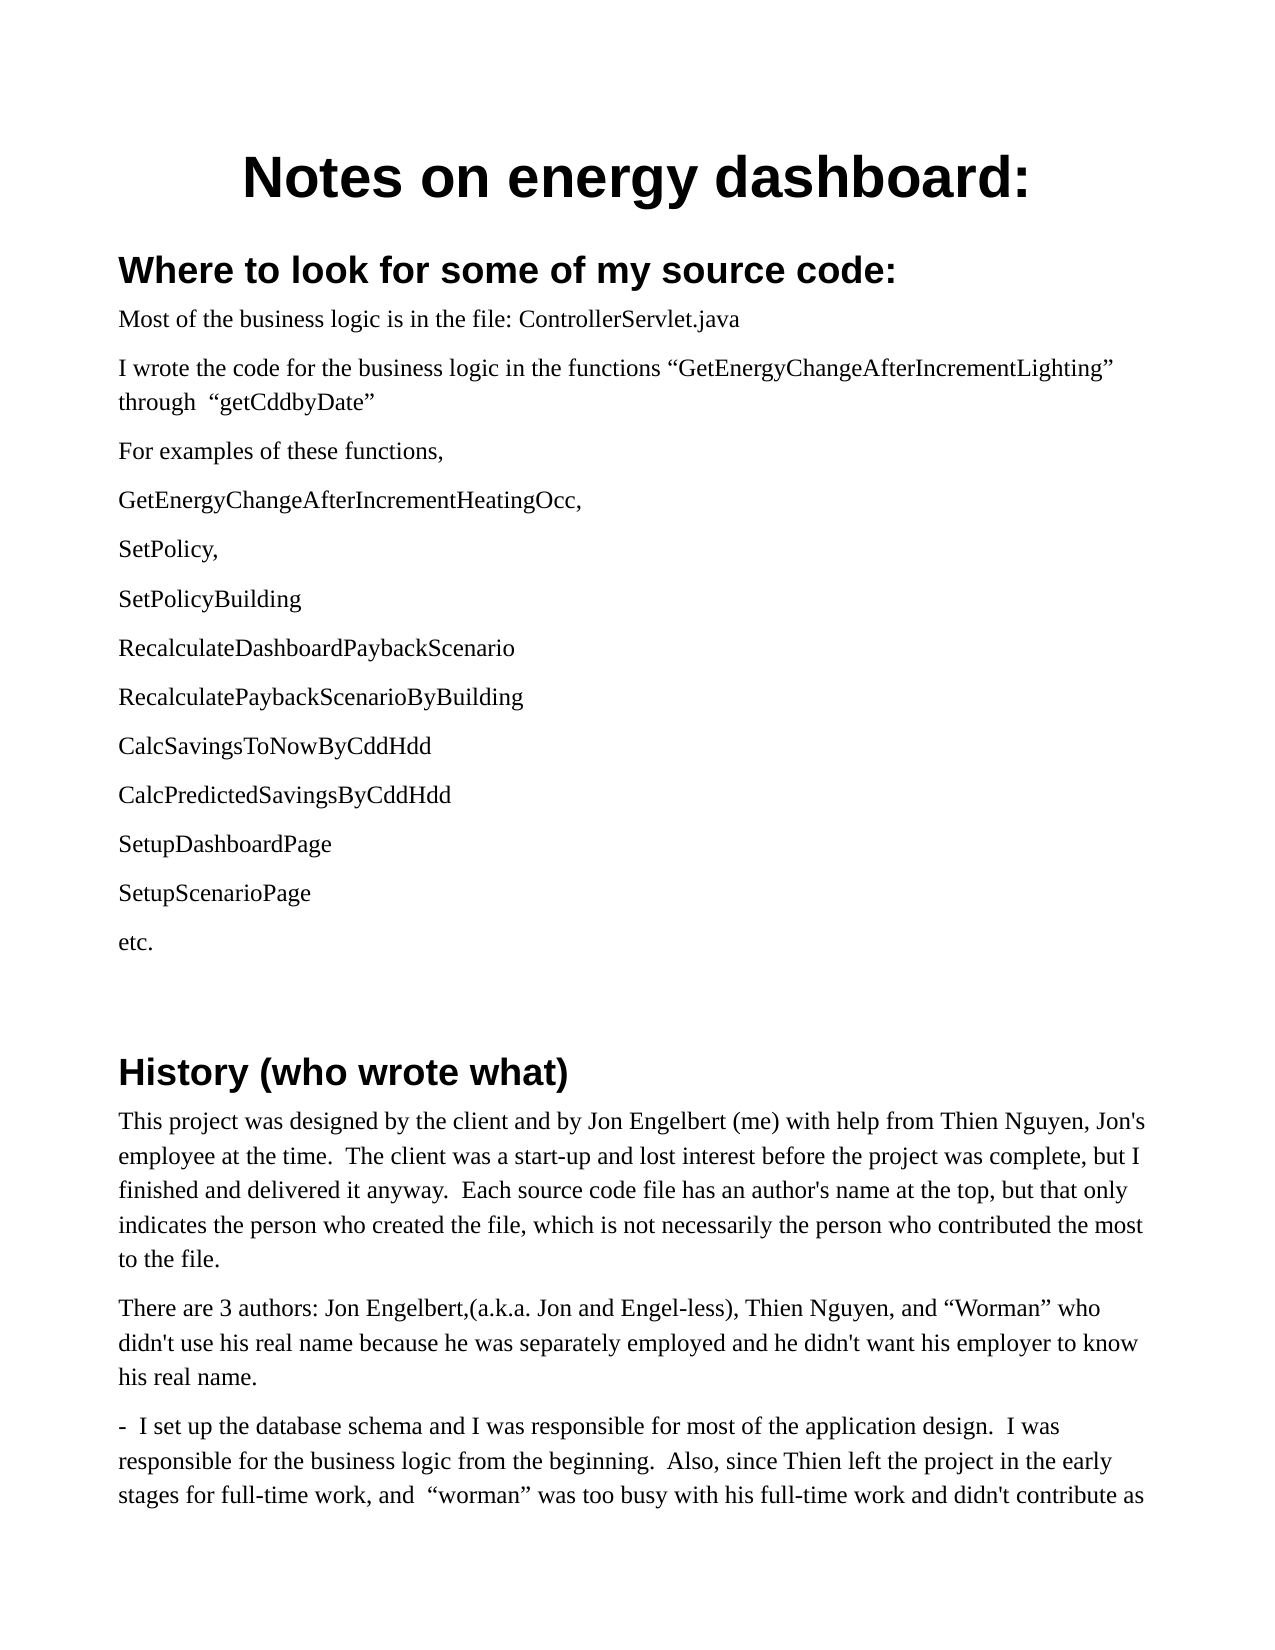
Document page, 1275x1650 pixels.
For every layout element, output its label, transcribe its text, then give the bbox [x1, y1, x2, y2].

text RecalculatePaybackScenarioByBuilding [118, 682, 1157, 711]
text This project was designed by the client and by Jon Engelbert (me) with help from Thien Nguyen, Jon's employee at the time. The client was a start-up and lost interest before the project was complete, but I finished and delivered it anyway. Each source code file has an author's name at the top, but that only indicates the person who created the file, which is not necessarily the person who contributed the most to the file. [118, 1106, 1157, 1273]
text SetupScenarioPage [118, 878, 1157, 907]
text etc. [118, 927, 1157, 956]
text For examples of these functions, [118, 436, 1157, 465]
text CalcSavingsToNowByCddHdd [118, 731, 1157, 759]
text SetPolicy, [118, 534, 1157, 563]
text There are 3 authors: Jon Engelbert,(a.k.a. Jon and Engel-less), Thien Nguyen, and “Worman” who didn't use his real name because he was separately employed and he didn't want his employer to know his real name. [118, 1293, 1157, 1391]
text GetEnergyChangeAfterIncrementHeatingOcc, [118, 486, 1157, 514]
text RecalculateDashboardPaybackScenario [118, 633, 1157, 661]
text - I set up the database schema and I was responsible for most of the application design. I was responsible for the business logic from the beginning. Also, since Thien left the project in the early stages for full-time work, and “worman” was too busy with his full-time work and didn't contribute as [118, 1411, 1157, 1509]
text SetPolicyBuilding [118, 584, 1157, 612]
text SetupDashboardPage [118, 829, 1157, 858]
text Most of the business logic is in the file: ControllerServlet.java [118, 304, 1157, 333]
subtitle History (who wrote what) [118, 1050, 1157, 1094]
subtitle Where to look for some of my source code: [118, 248, 1157, 291]
text CalcPredictedSavingsByCddHdd [118, 780, 1157, 809]
text I wrote the code for the business logic in the functions “GetEnergyChangeAfterIncrementLighting” through “getCddbyDate” [118, 353, 1157, 416]
title Notes on energy dashboard: [118, 143, 1157, 210]
